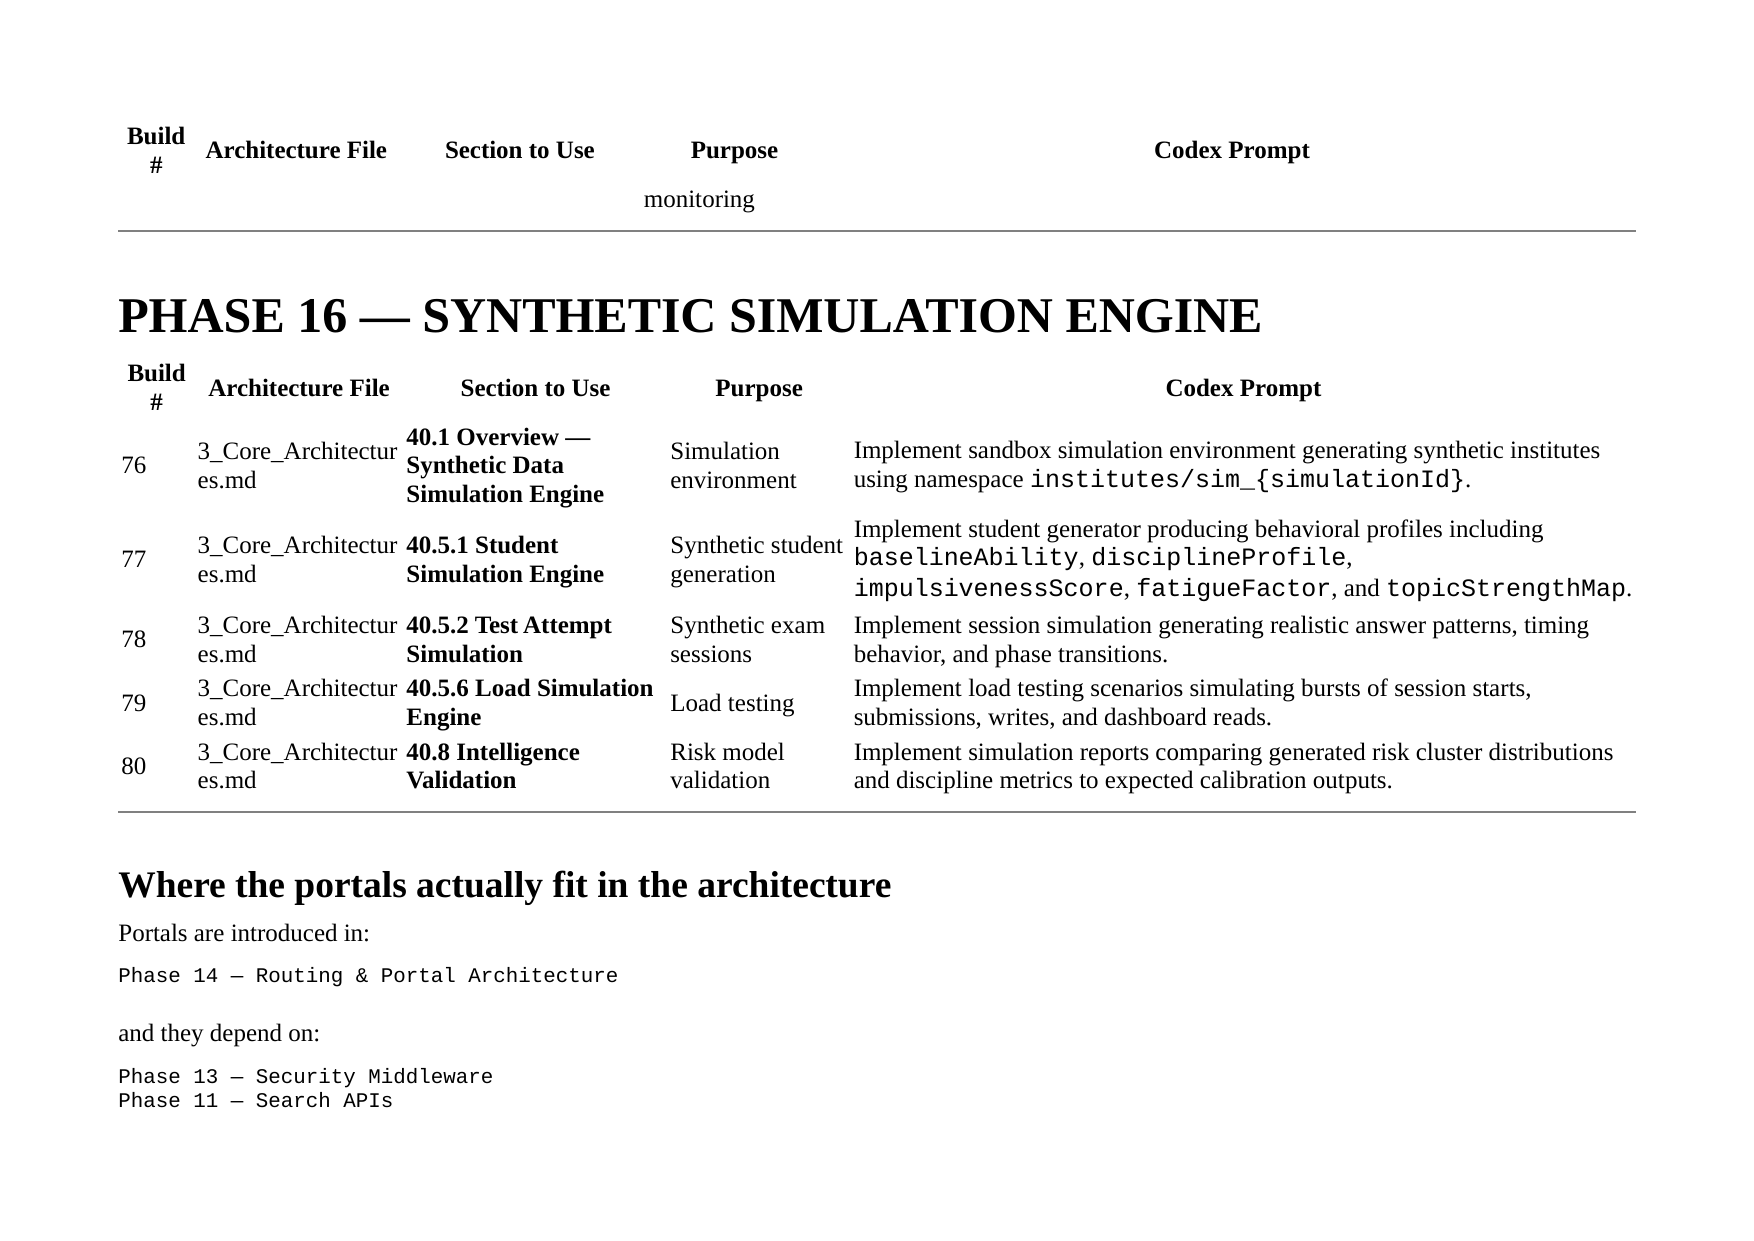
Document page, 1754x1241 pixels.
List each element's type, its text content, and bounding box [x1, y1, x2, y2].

table_cell Implement simulation reports comparing generated risk cluster distributions and discipline metrics to expected calibration outputs. [851, 734, 1636, 797]
table_cell 3_Core_Architectures.md [195, 607, 403, 670]
table_header Architecture File [195, 355, 403, 419]
text Phase 13 — Security Middleware [118, 1066, 1636, 1090]
table_header Codex Prompt [851, 355, 1636, 419]
table_cell monitoring [641, 181, 828, 216]
table_cell 40.8 Intelligence Validation [403, 734, 667, 797]
table_cell 40.5.2 Test Attempt Simulation [403, 607, 667, 670]
table_cell Implement sandbox simulation environment generating synthetic institutes using namespace institutes/sim_{simulationId}. [851, 419, 1636, 511]
table_cell [399, 181, 641, 216]
table_cell 40.1 Overview — Synthetic Data Simulation Engine [403, 419, 667, 511]
table_header Codex Prompt [828, 118, 1636, 181]
table_header Section to Use [399, 118, 641, 181]
table_cell Implement student generator producing behavioral profiles including baselineAbility, disciplineProfile, impulsivenessScore, fatigueFactor, and topicStrengthMap. [851, 511, 1636, 607]
table_cell 79 [118, 670, 194, 734]
table_cell Implement session simulation generating realistic answer patterns, timing behavior, and phase transitions. [851, 607, 1636, 670]
table_header Build # [118, 355, 194, 419]
table_cell 78 [118, 607, 194, 670]
text Phase 14 — Routing & Portal Architecture [118, 965, 1636, 989]
table_cell 40.5.1 Student Simulation Engine [403, 511, 667, 607]
table_cell 3_Core_Architectures.md [195, 511, 403, 607]
table_cell 80 [118, 734, 194, 797]
text and they depend on: [118, 1018, 1636, 1047]
table_cell Synthetic student generation [667, 511, 851, 607]
table_header Purpose [641, 118, 828, 181]
subtitle Where the portals actually fit in the architecture [118, 862, 1636, 905]
table_cell Implement load testing scenarios simulating bursts of session starts, submissions, writes, and dashboard reads. [851, 670, 1636, 734]
table_cell 3_Core_Architectures.md [195, 734, 403, 797]
table_cell Risk model validation [667, 734, 851, 797]
text Phase 11 — Search APIs [118, 1090, 1636, 1113]
table_header Purpose [667, 355, 851, 419]
table_header Architecture File [194, 118, 399, 181]
text Portals are introduced in: [118, 918, 1636, 946]
table_cell [828, 181, 1636, 216]
table_cell Load testing [667, 670, 851, 734]
table_cell Simulation environment [667, 419, 851, 511]
subtitle PHASE 16 — SYNTHETIC SIMULATION ENGINE [118, 285, 1636, 343]
table_cell 40.5.6 Load Simulation Engine [403, 670, 667, 734]
table_cell 77 [118, 511, 194, 607]
table_cell 3_Core_Architectures.md [195, 419, 403, 511]
table_cell 3_Core_Architectures.md [195, 670, 403, 734]
table_cell [118, 181, 194, 216]
table_header Build # [118, 118, 194, 181]
table_cell 76 [118, 419, 194, 511]
table_header Section to Use [403, 355, 667, 419]
table_cell [194, 181, 399, 216]
table_cell Synthetic exam sessions [667, 607, 851, 670]
